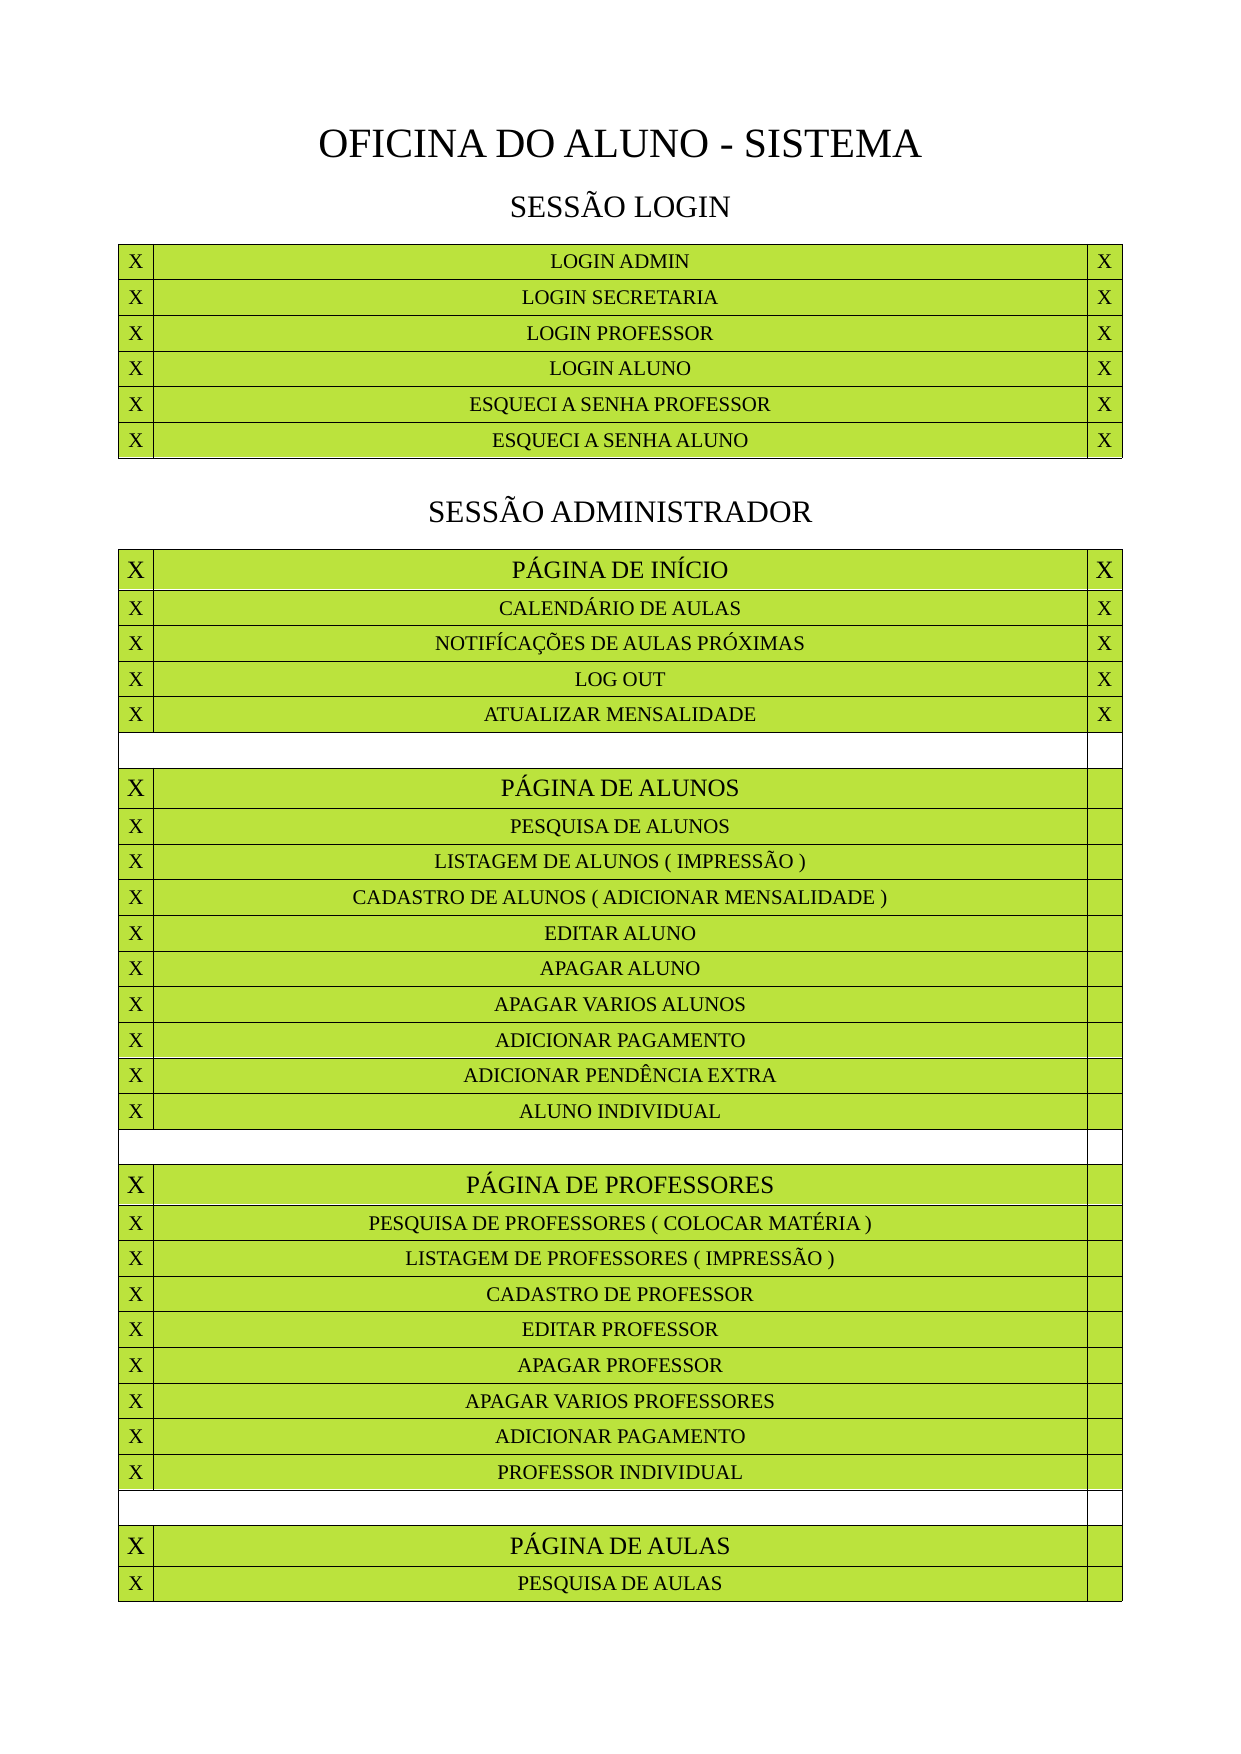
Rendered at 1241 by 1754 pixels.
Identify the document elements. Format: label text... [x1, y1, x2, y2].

table_cell [1088, 769, 1122, 808]
table_cell X [119, 316, 153, 351]
table_cell X [119, 1455, 153, 1489]
table_cell ADICIONAR PENDÊNCIA EXTRA [154, 1059, 1087, 1093]
table_cell X [1088, 591, 1122, 625]
table_cell [1088, 1491, 1122, 1525]
table_cell ESQUECI A SENHA PROFESSOR [154, 387, 1087, 422]
table_cell [1088, 1206, 1122, 1240]
table_cell [1088, 987, 1122, 1022]
table_cell CADASTRO DE PROFESSOR [154, 1277, 1087, 1311]
table_cell X [119, 697, 153, 732]
table_cell X [1088, 662, 1122, 696]
table_cell X [119, 1567, 153, 1601]
table_cell LOGIN ALUNO [154, 352, 1087, 386]
table_cell X [119, 1165, 153, 1204]
table_cell X [119, 880, 153, 915]
table_cell PÁGINA DE AULAS [154, 1526, 1087, 1566]
table_cell CADASTRO DE ALUNOS ( ADICIONAR MENSALIDADE ) [154, 880, 1087, 915]
table_cell [1088, 1348, 1122, 1383]
table_cell NOTIFÍCAÇÕES DE AULAS PRÓXIMAS [154, 626, 1087, 661]
table_cell APAGAR VARIOS PROFESSORES [154, 1384, 1087, 1418]
table_cell PÁGINA DE ALUNOS [154, 769, 1087, 808]
table_cell X [1088, 423, 1122, 457]
table_cell [1088, 845, 1122, 879]
table_header X [1088, 245, 1122, 279]
table_cell [119, 1491, 1087, 1525]
table_cell LOG OUT [154, 662, 1087, 696]
table_cell X [119, 1241, 153, 1276]
table_cell X [1088, 280, 1122, 315]
table_cell LISTAGEM DE PROFESSORES ( IMPRESSÃO ) [154, 1241, 1087, 1276]
table_cell LOGIN PROFESSOR [154, 316, 1087, 351]
table_cell X [119, 1419, 153, 1454]
table_cell [1088, 1130, 1122, 1164]
table_cell X [119, 591, 153, 625]
table_cell X [119, 987, 153, 1022]
table_cell X [119, 626, 153, 661]
table_cell PROFESSOR INDIVIDUAL [154, 1455, 1087, 1489]
table_cell X [119, 952, 153, 986]
text SESSÃO LOGIN [118, 188, 1122, 224]
table_cell [1088, 733, 1122, 768]
table_cell X [119, 1526, 153, 1566]
table_cell [1088, 1094, 1122, 1129]
table_cell [119, 1130, 1087, 1164]
table_cell X [119, 387, 153, 422]
table_cell X [119, 1277, 153, 1311]
table_cell [119, 733, 1087, 768]
table_cell X [119, 1023, 153, 1057]
table_cell X [1088, 352, 1122, 386]
table_cell X [119, 1348, 153, 1383]
table_cell [1088, 1165, 1122, 1204]
table_cell X [119, 1094, 153, 1129]
table_cell APAGAR VARIOS ALUNOS [154, 987, 1087, 1022]
table_cell [1088, 1419, 1122, 1454]
table_cell X [119, 809, 153, 844]
table_cell [1088, 1277, 1122, 1311]
table_cell [1088, 880, 1122, 915]
table_cell [1088, 1526, 1122, 1566]
table_cell [1088, 1312, 1122, 1347]
table_cell PESQUISA DE ALUNOS [154, 809, 1087, 844]
table_header PÁGINA DE INÍCIO [154, 550, 1087, 589]
table_cell CALENDÁRIO DE AULAS [154, 591, 1087, 625]
text OFICINA DO ALUNO - SISTEMA [118, 118, 1122, 166]
table_cell [1088, 916, 1122, 951]
table_cell LOGIN SECRETARIA [154, 280, 1087, 315]
table_cell [1088, 1241, 1122, 1276]
table_cell [1088, 1059, 1122, 1093]
table_cell PÁGINA DE PROFESSORES [154, 1165, 1087, 1204]
table_cell APAGAR ALUNO [154, 952, 1087, 986]
table_cell [1088, 952, 1122, 986]
table_cell X [119, 1312, 153, 1347]
table_cell X [119, 1384, 153, 1418]
table_cell [1088, 1023, 1122, 1057]
table_cell [1088, 1455, 1122, 1489]
table_header X [1088, 550, 1122, 589]
table_cell X [119, 1206, 153, 1240]
table_cell ATUALIZAR MENSALIDADE [154, 697, 1087, 732]
table_cell ALUNO INDIVIDUAL [154, 1094, 1087, 1129]
table_cell X [119, 662, 153, 696]
table_cell [1088, 809, 1122, 844]
table_header X [119, 550, 153, 589]
table_cell X [119, 769, 153, 808]
table_cell X [1088, 697, 1122, 732]
table_cell X [119, 845, 153, 879]
table_cell EDITAR ALUNO [154, 916, 1087, 951]
table_cell X [119, 280, 153, 315]
table_cell X [1088, 316, 1122, 351]
table_header X [119, 245, 153, 279]
table_cell X [119, 352, 153, 386]
table_cell X [1088, 387, 1122, 422]
table_cell APAGAR PROFESSOR [154, 1348, 1087, 1383]
table_cell EDITAR PROFESSOR [154, 1312, 1087, 1347]
table_cell X [1088, 626, 1122, 661]
table_cell X [119, 916, 153, 951]
table_cell ESQUECI A SENHA ALUNO [154, 423, 1087, 457]
table_cell ADICIONAR PAGAMENTO [154, 1023, 1087, 1057]
table_cell PESQUISA DE AULAS [154, 1567, 1087, 1601]
table_cell [1088, 1567, 1122, 1601]
table_cell X [119, 1059, 153, 1093]
table_cell PESQUISA DE PROFESSORES ( COLOCAR MATÉRIA ) [154, 1206, 1087, 1240]
table_cell LISTAGEM DE ALUNOS ( IMPRESSÃO ) [154, 845, 1087, 879]
text SESSÃO ADMINISTRADOR [118, 493, 1122, 529]
table_cell ADICIONAR PAGAMENTO [154, 1419, 1087, 1454]
table_cell X [119, 423, 153, 457]
table_header LOGIN ADMIN [154, 245, 1087, 279]
table_cell [1088, 1384, 1122, 1418]
